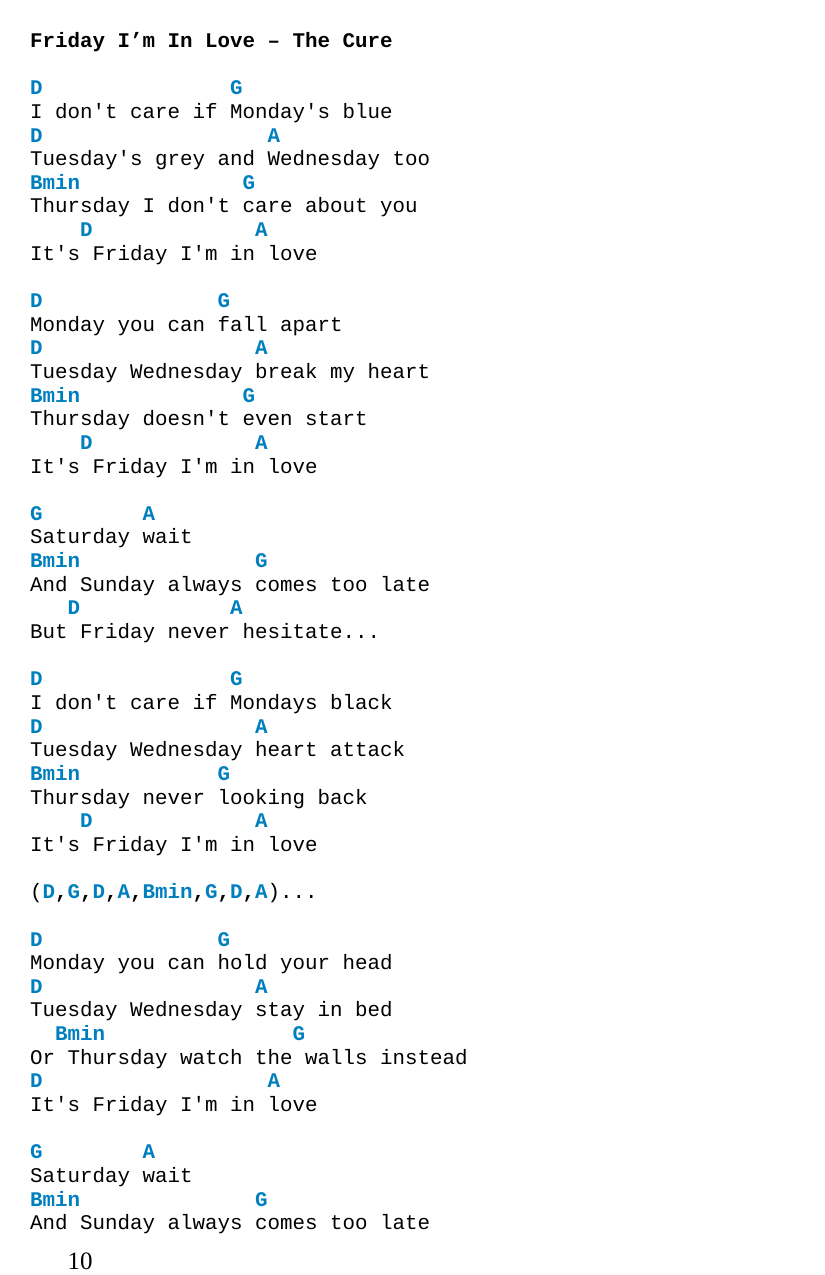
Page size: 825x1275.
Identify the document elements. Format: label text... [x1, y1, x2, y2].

text D G I don't care if Monday's blue D A Tuesday's grey and Wednesday too Bmin G Thursday I don't care about you D A It's Friday I'm in love D G Monday you can fall apart D A Tuesday Wednesday break my heart Bmin G Thursday doesn't even start D A It's Friday I'm in love G A Saturday wait Bmin G And Sunday always comes too late D A But Friday never hesitate... D G I don't care if Mondays black D A Tuesday Wednesday heart attack Bmin G Thursday never looking back D A It's Friday I'm in love (D,G,D,A,Bmin,G,D,A)... D G Monday you can hold your head D A Tuesday Wednesday stay in bed Bmin G Or Thursday watch the walls instead D A It's Friday I'm in love G A Saturday wait Bmin G And Sunday always comes too late [30, 77, 806, 1236]
text Friday I’m In Love – The Cure [30, 30, 806, 54]
